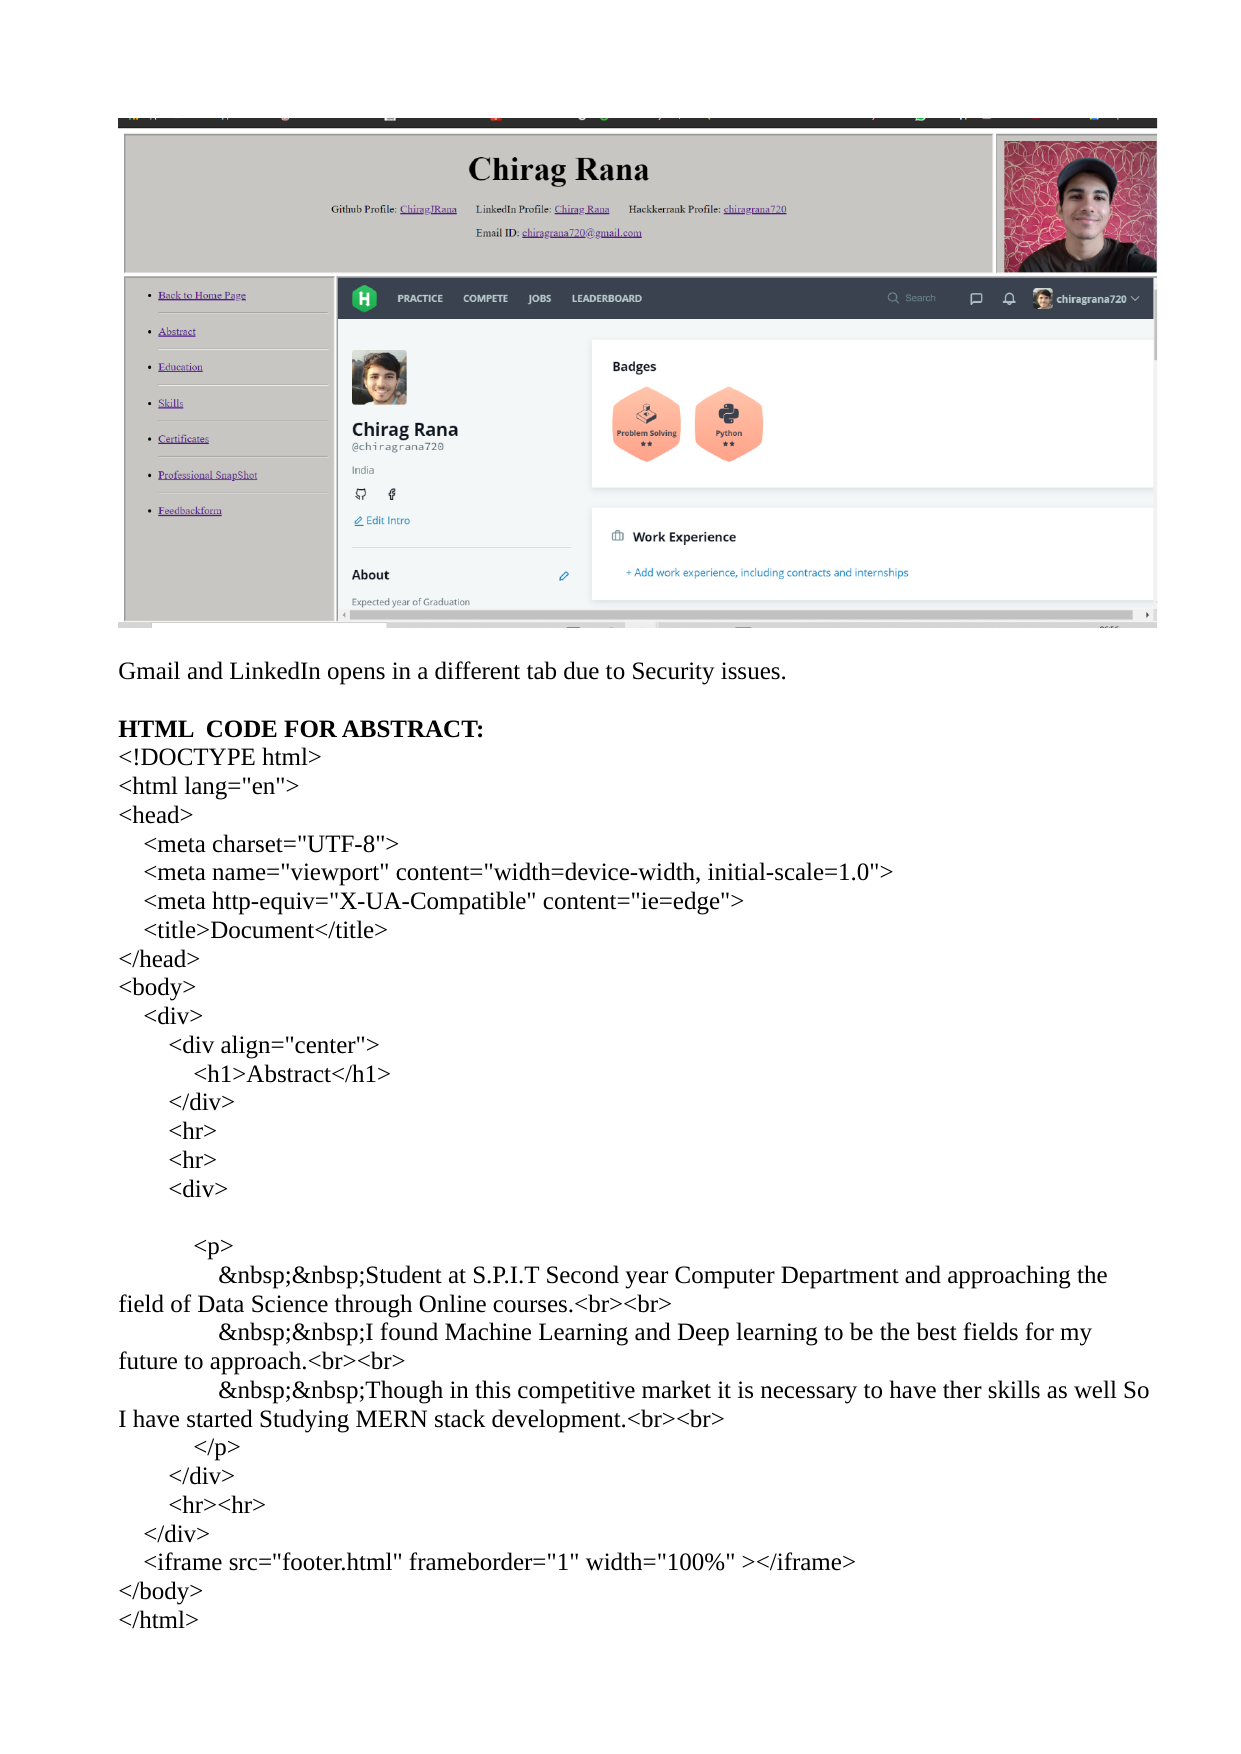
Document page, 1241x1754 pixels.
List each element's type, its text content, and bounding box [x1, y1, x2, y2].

text <hr> [118, 1116, 1157, 1145]
text <hr><hr> [118, 1490, 1157, 1519]
text Gmail and LinkedIn opens in a different tab due to Security issues. [118, 656, 1157, 685]
text <div> [118, 1174, 1157, 1202]
text <meta charset="UTF-8"> [118, 829, 1157, 857]
text <title>Document</title> [118, 915, 1157, 944]
text <h1>Abstract</h1> [118, 1059, 1157, 1087]
text </div> [118, 1461, 1157, 1490]
text </head> [118, 944, 1157, 972]
text </div> [118, 1087, 1157, 1116]
text </p> [118, 1432, 1157, 1461]
text <body> [118, 972, 1157, 1001]
text <div> [118, 1001, 1157, 1030]
text &nbsp;&nbsp;Student at S.P.I.T Second year Computer Department and approaching the field of Data Science through Online courses.<br><br> [118, 1260, 1157, 1317]
text <iframe src="footer.html" frameborder="1" width="100%" ></iframe> [118, 1547, 1157, 1576]
text &nbsp;&nbsp;Though in this competitive market it is necessary to have ther skills as well So I have started Studying MERN stack development.<br><br> [118, 1375, 1157, 1432]
text <meta http-equiv="X-UA-Compatible" content="ie=edge"> [118, 886, 1157, 915]
text </div> [118, 1519, 1157, 1547]
text <meta name="viewport" content="width=device-width, initial-scale=1.0"> [118, 857, 1157, 886]
text <head> [118, 800, 1157, 829]
text &nbsp;&nbsp;I found Machine Learning and Deep learning to be the best fields for my future to approach.<br><br> [118, 1317, 1157, 1375]
text HTML CODE FOR ABSTRACT: [118, 714, 1157, 742]
text <p> [118, 1231, 1157, 1260]
text <html lang="en"> [118, 771, 1157, 800]
text <hr> [118, 1145, 1157, 1174]
text </body> [118, 1576, 1157, 1605]
text <div align="center"> [118, 1030, 1157, 1059]
text <!DOCTYPE html> [118, 742, 1157, 771]
text </html> [118, 1605, 1157, 1634]
